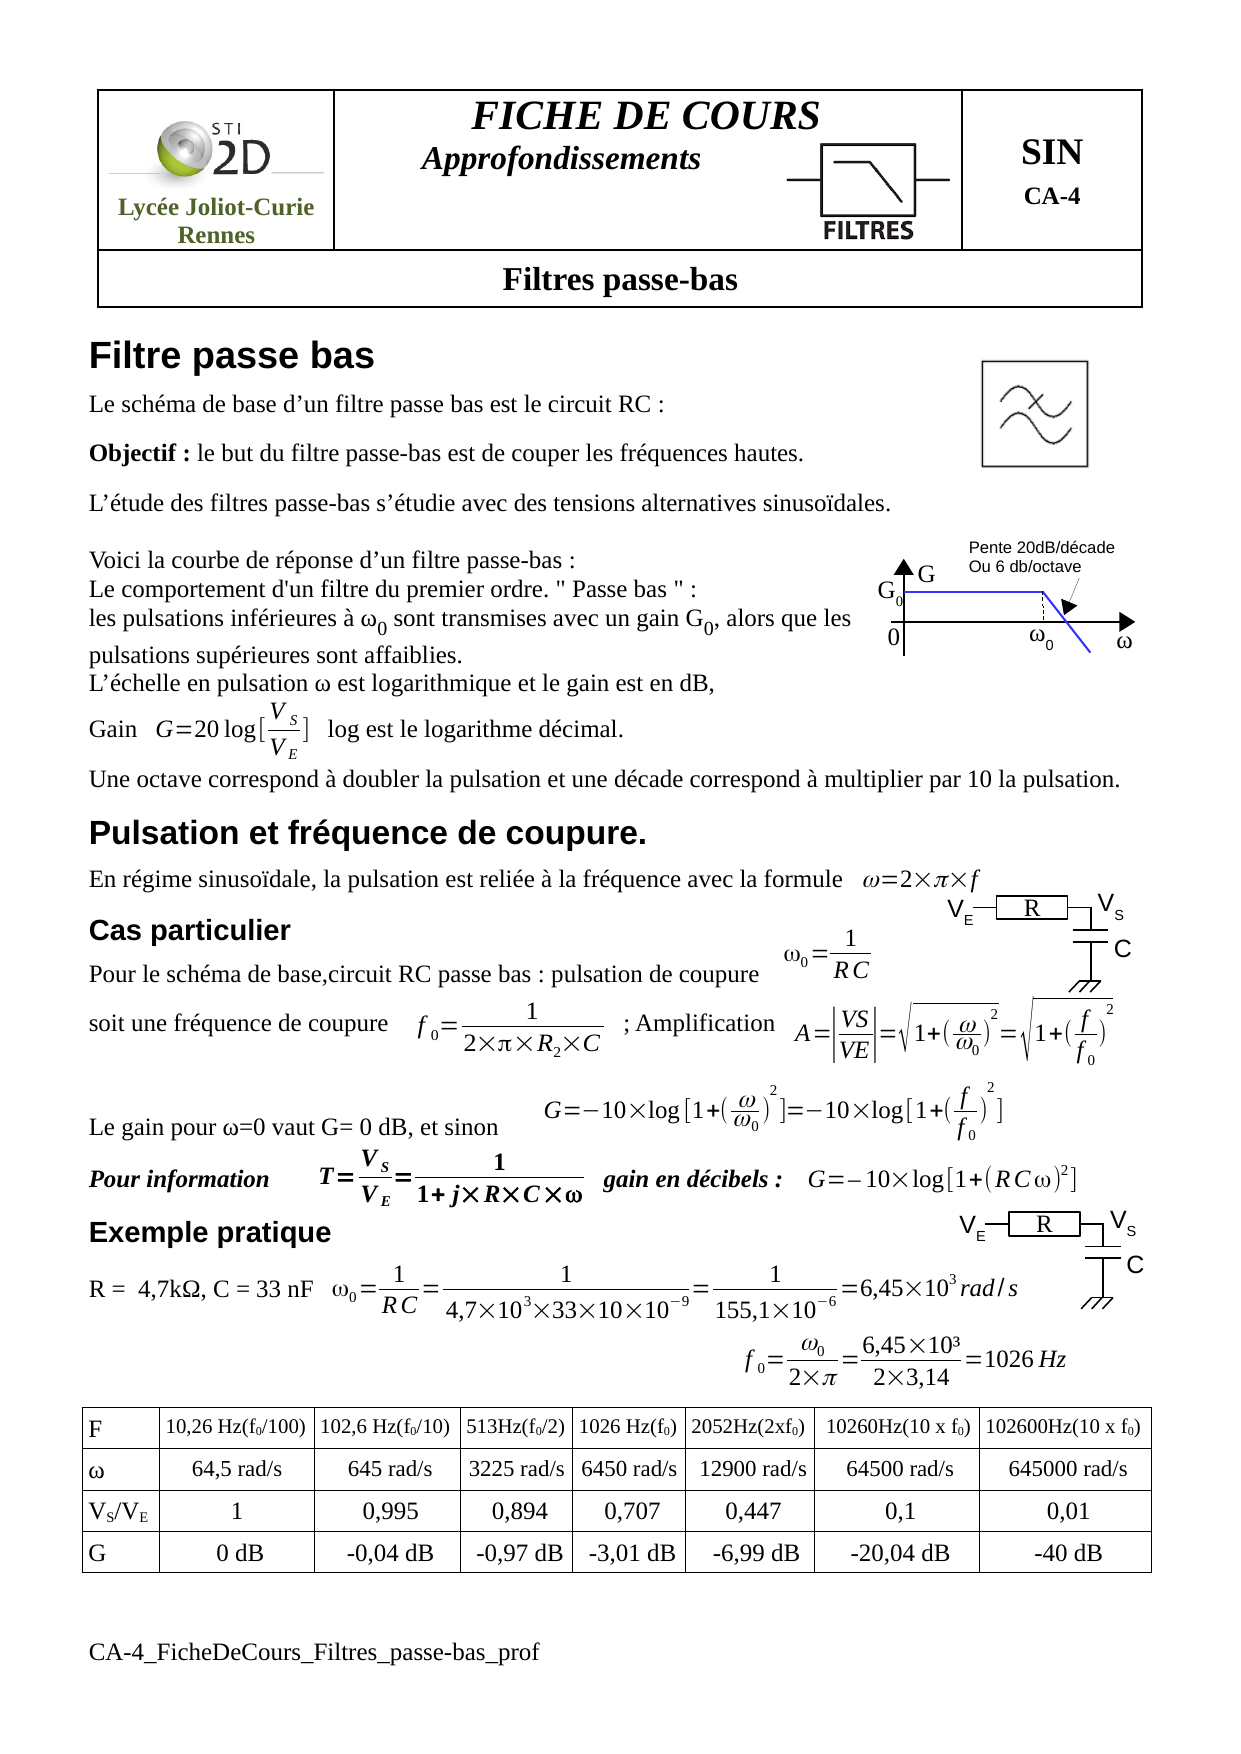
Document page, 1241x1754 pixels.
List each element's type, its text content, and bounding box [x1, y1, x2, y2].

picture [784, 139, 952, 242]
table_cell 64500 rad/s [815, 1449, 979, 1489]
text soit une fréquence de coupure ; Amplification [88, 1008, 833, 1037]
subtitle Cas particulier [88, 913, 1152, 947]
text [1097, 389, 1152, 418]
text soit une fréquence de coupure ; Amplification [835, 1008, 874, 1037]
text L’étude des filtres passe-bas s’étudie avec des tensions alternatives sinusoïdales. [88, 488, 1152, 516]
text Objectif : le but du filtre passe-bas est de couper les fréquences hautes. [88, 438, 973, 467]
table_cell -0,97 dB [461, 1532, 572, 1572]
table_cell 0,894 [461, 1491, 572, 1531]
table_cell Filtres passe-bas [99, 251, 1141, 306]
table_header 2052Hz(2xf0) [686, 1408, 814, 1448]
table_header 513Hz(f0/2) [461, 1408, 572, 1448]
text R = 4,7kΩ, C = 33 nF [88, 1261, 1152, 1323]
table_cell 12900 rad/s [686, 1449, 814, 1489]
table_cell -6,99 dB [686, 1532, 814, 1572]
table_cell VS/VE [83, 1491, 159, 1531]
text [1097, 438, 1152, 467]
table_cell ω [83, 1449, 159, 1489]
text [1092, 959, 1152, 988]
table_cell -20,04 dB [815, 1532, 979, 1572]
table_cell 645000 rad/s [980, 1449, 1151, 1489]
table_header 102,6 Hz(f0/10) [315, 1408, 460, 1448]
picture [108, 110, 324, 192]
table_cell 6450 rad/s [573, 1449, 685, 1489]
picture [973, 353, 1097, 476]
table_header 10,26 Hz(f0/100) [160, 1408, 314, 1448]
text Le gain pour ω=0 vaut G= 0 dB, et sinon [88, 1112, 1152, 1141]
table_cell -0,04 dB [315, 1532, 460, 1572]
text Pour information gain en décibels : [88, 1161, 1152, 1194]
table_header 1026 Hz(f0) [573, 1408, 685, 1448]
table_header Lycée Joliot-Curie Rennes [99, 91, 333, 249]
table_cell 0,01 [980, 1491, 1151, 1531]
table_cell 0,447 [686, 1491, 814, 1531]
text Le comportement d'un filtre du premier ordre. " Passe bas " : [88, 574, 903, 603]
table_cell 645 rad/s [315, 1449, 460, 1489]
text En régime sinusoïdale, la pulsation est reliée à la fréquence avec la formule [88, 864, 1152, 893]
table_cell 0,707 [573, 1491, 685, 1531]
text les pulsations inférieures à ω0 sont transmises avec un gain G0, alors que les pulsations supérieures sont affaiblies. [88, 603, 1152, 668]
table_cell -3,01 dB [573, 1532, 685, 1572]
table_header F [83, 1408, 159, 1448]
table_cell 0 dB [160, 1532, 314, 1572]
text Le comportement d'un filtre du premier ordre. " Passe bas " : [905, 574, 1152, 603]
table_header SIN CA-4 [963, 91, 1141, 249]
subtitle Filtre passe bas [88, 333, 1152, 377]
table_cell 0,1 [815, 1491, 979, 1531]
text Une octave correspond à doubler la pulsation et une décade correspond à multiplier par 10 la pulsation. [88, 764, 1152, 792]
table_cell G [83, 1532, 159, 1572]
text Voici la courbe de réponse d’un filtre passe-bas : [88, 545, 1152, 574]
subtitle Exemple pratique [88, 1215, 1152, 1248]
text soit une fréquence de coupure ; Amplification [876, 1008, 1152, 1037]
table_cell 64,5 rad/s [160, 1449, 314, 1489]
table_header 102600Hz(10 x f0) [980, 1408, 1151, 1448]
table_cell -40 dB [980, 1532, 1151, 1572]
subtitle Pulsation et fréquence de coupure. [88, 813, 1152, 852]
table_header FICHE DE COURS Approfondissements [335, 91, 961, 249]
text Pour le schéma de base,circuit RC passe bas : pulsation de coupure [88, 959, 1090, 988]
table_header 10260Hz(10 x f0) [815, 1408, 979, 1448]
table_cell 1 [160, 1491, 314, 1531]
text Gainlog est le logarithme décimal. [88, 697, 1152, 764]
text L’échelle en pulsation ω est logarithmique et le gain est en dB, [88, 668, 1152, 697]
table_cell 3225 rad/s [461, 1449, 572, 1489]
text Le schéma de base d’un filtre passe bas est le circuit RC : [88, 389, 973, 418]
table_cell 0,995 [315, 1491, 460, 1531]
text Le comportement d'un filtre du premier ordre. " Passe bas " : [905, 593, 1049, 603]
